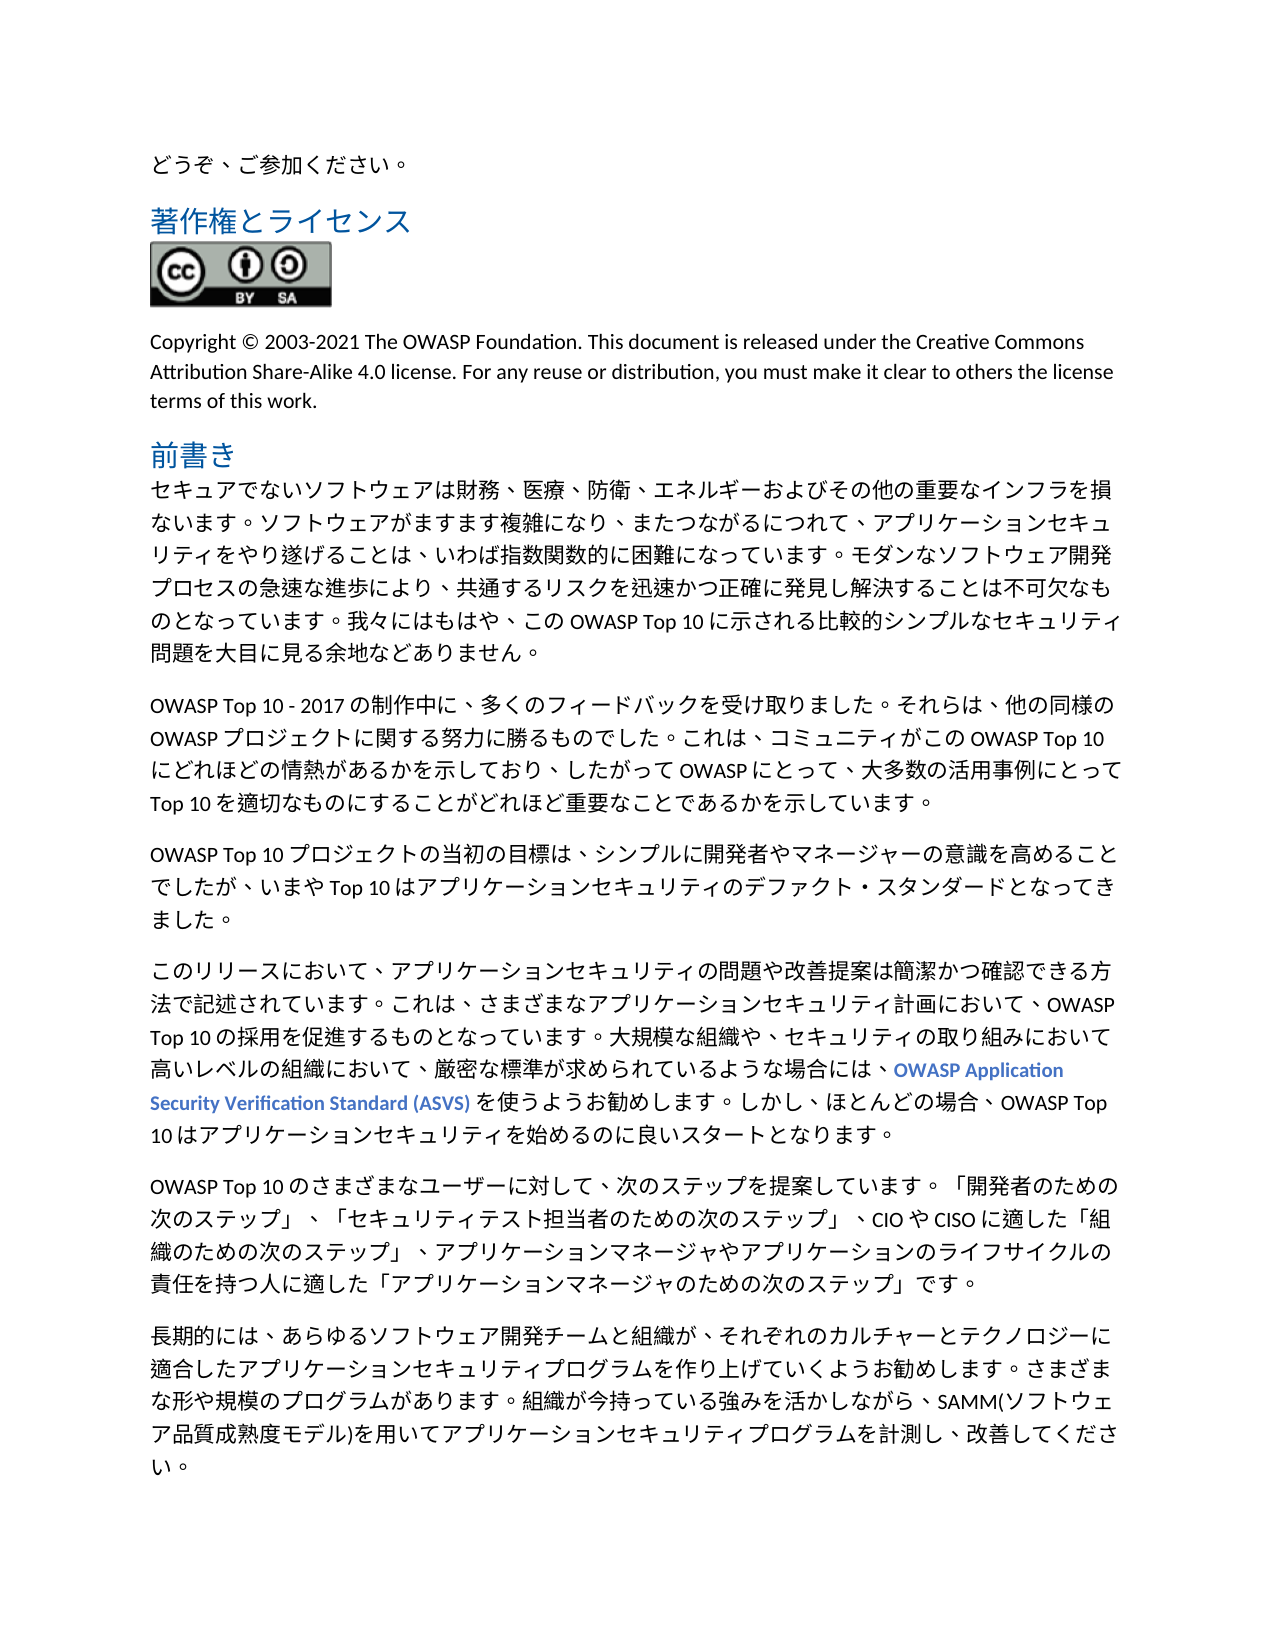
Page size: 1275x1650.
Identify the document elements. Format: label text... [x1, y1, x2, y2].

text OWASP Top 10のさまざまなユーザーに対して、次のステップを提案しています。「開発者のための次のステップ」、「セキュリティテスト担当者のための次のステップ」、CIOやCISOに適した「組織のための次のステップ」、アプリケーションマネージャやアプリケーションのライフサイクルの責任を持つ人に適した「アプリケーションマネージャのための次のステップ」です。 [150, 1171, 1125, 1299]
text 長期的には、あらゆるソフトウェア開発チームと組織が、それぞれのカルチャーとテクノロジーに適合したアプリケーションセキュリティプログラムを作り上げていくようお勧めします。さまざまな形や規模のプログラムがあります。組織が今持っている強みを活かしながら、SAMM(ソフトウェア品質成熟度モデル)を用いてアプリケーションセキュリティプログラムを計測し、改善してください。 [150, 1321, 1125, 1481]
text Copyright © 2003-2021 The OWASP Foundation. This document is released under the Creative Commons Attribution Share-Alike 4.0 license. For any reuse or distribution, you must make it clear to others the license terms of this work. [150, 328, 1125, 414]
subtitle 前書き [150, 435, 1125, 475]
text セキュアでないソフトウェアは財務、医療、防衛、エネルギーおよびその他の重要なインフラを損ないます。ソフトウェアがますます複雑になり、またつながるにつれて、アプリケーションセキュリティをやり遂げることは、いわば指数関数的に困難になっています。モダンなソフトウェア開発プロセスの急速な進歩により、共通するリスクを迅速かつ正確に発見し解決することは不可欠なものとなっています。我々にはもはや、このOWASP Top 10に示される比較的シンプルなセキュリティ問題を大目に見る余地などありません。 [150, 475, 1125, 668]
subtitle 著作権とライセンス [150, 201, 1125, 241]
picture [150, 241, 332, 308]
text どうぞ、ご参加ください。 [150, 150, 1125, 180]
text OWASP Top 10プロジェクトの当初の目標は、シンプルに開発者やマネージャーの意識を高めることでしたが、いまやTop 10はアプリケーションセキュリティのデファクト・スタンダードとなってきました。 [150, 839, 1125, 934]
text このリリースにおいて、アプリケーションセキュリティの問題や改善提案は簡潔かつ確認できる方法で記述されています。これは、さまざまなアプリケーションセキュリティ計画において、OWASP Top 10の採用を促進するものとなっています。大規模な組織や、セキュリティの取り組みにおいて高いレベルの組織において、厳密な標準が求められているような場合には、OWASP Application Security Verification Standard (ASVS) を使うようお勧めします。しかし、ほとんどの場合、OWASP Top 10はアプリケーションセキュリティを始めるのに良いスタートとなります。 [150, 956, 1125, 1149]
text OWASP Top 10 - 2017の制作中に、多くのフィードバックを受け取りました。それらは、他の同様のOWASPプロジェクトに関する努力に勝るものでした。これは、コミュニティがこのOWASP Top 10にどれほどの情熱があるかを示しており、したがってOWASPにとって、大多数の活用事例にとってTop 10を適切なものにすることがどれほど重要なことであるかを示しています。 [150, 690, 1125, 818]
